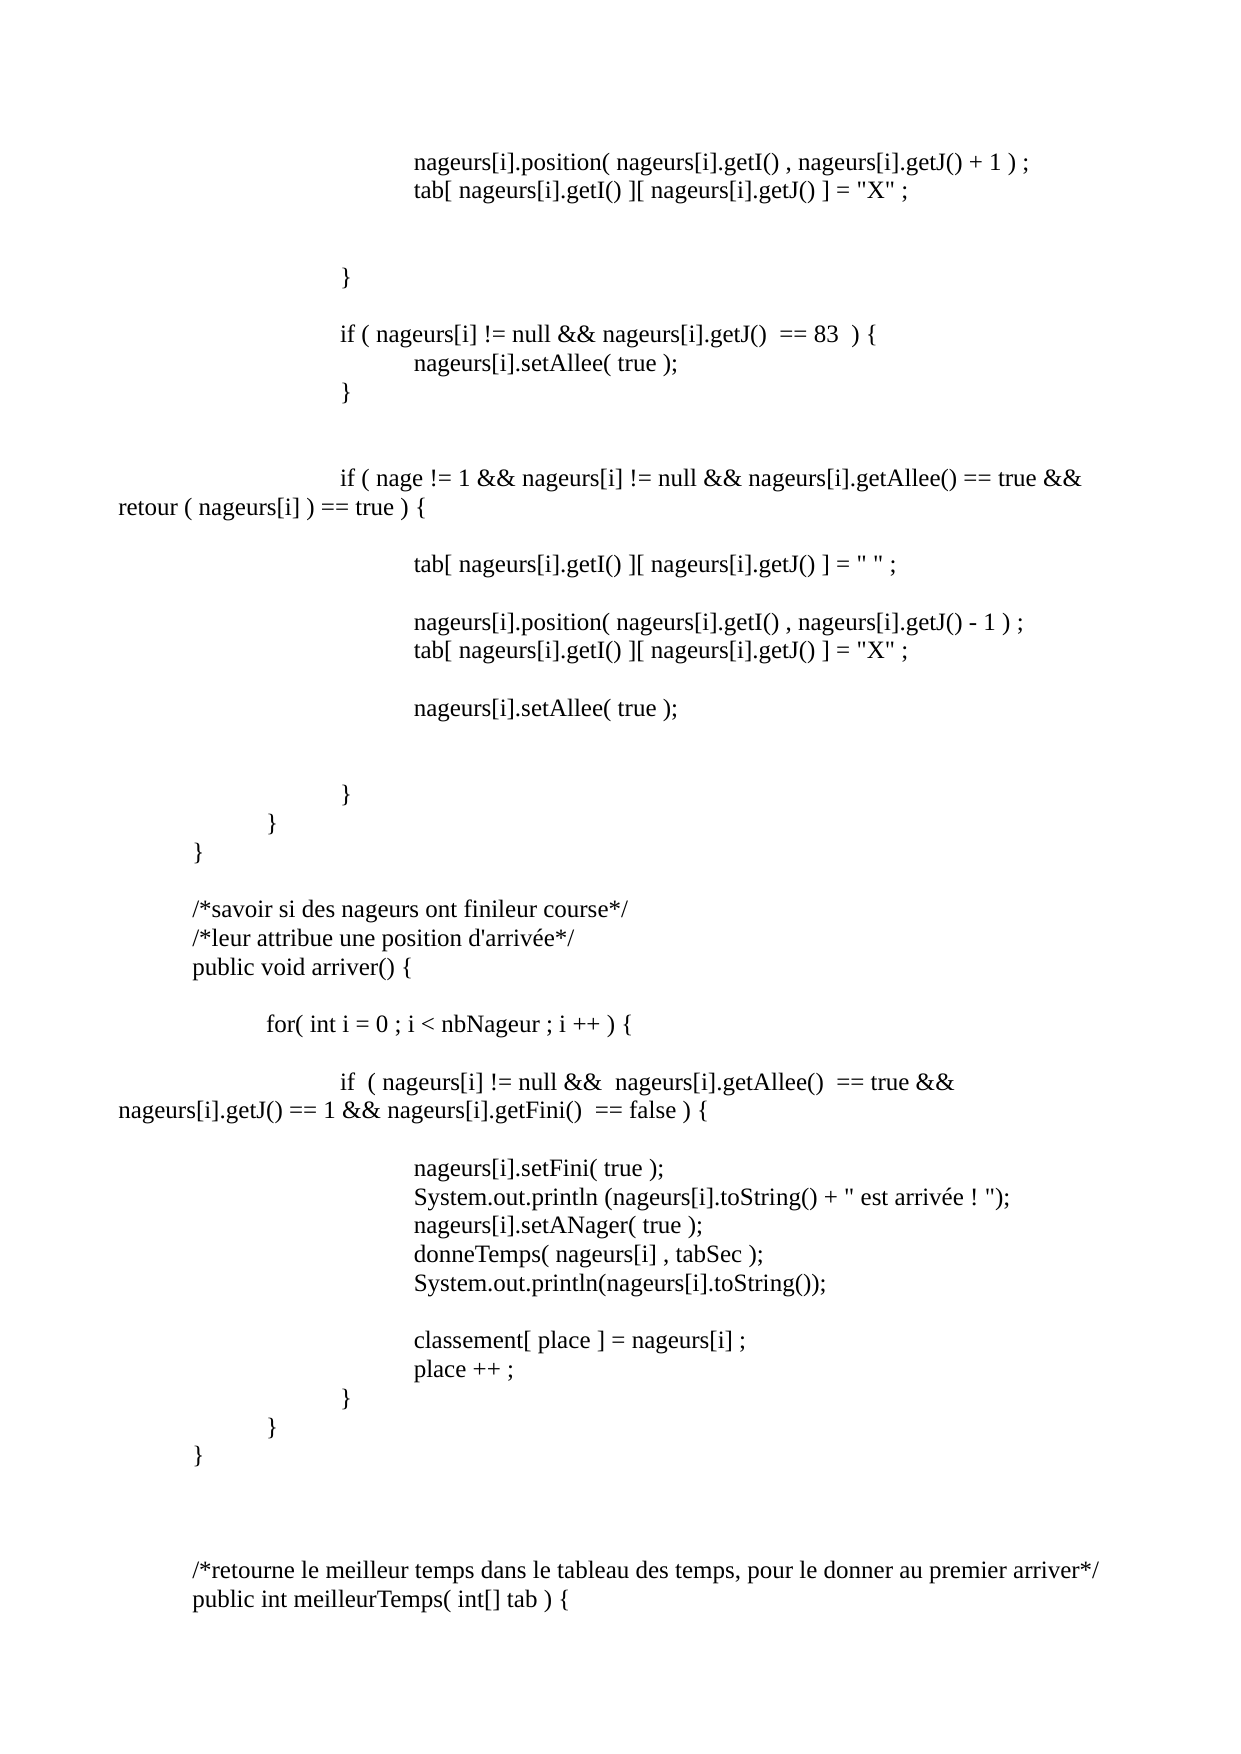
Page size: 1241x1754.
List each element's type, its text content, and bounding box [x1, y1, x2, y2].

text if ( nageurs[i] != null && nageurs[i].getJ() == 83 ) { [118, 319, 1122, 348]
text } [118, 262, 1122, 291]
text nageurs[i].position( nageurs[i].getI() , nageurs[i].getJ() - 1 ) ; [118, 607, 1122, 636]
text } [118, 1441, 1122, 1469]
text nageurs[i].setANager( true ); [118, 1211, 1122, 1239]
text public int meilleurTemps( int[] tab ) { [118, 1584, 1122, 1613]
text place ++ ; [118, 1354, 1122, 1383]
text tab[ nageurs[i].getI() ][ nageurs[i].getJ() ] = " " ; [118, 549, 1122, 578]
text } [118, 1412, 1122, 1441]
text System.out.println (nageurs[i].toString() + " est arrivée ! "); [118, 1182, 1122, 1211]
text } [118, 377, 1122, 406]
text /*retourne le meilleur temps dans le tableau des temps, pour le donner au premier arriver*/ [118, 1556, 1122, 1584]
text } [118, 837, 1122, 866]
text } [118, 808, 1122, 837]
text public void arriver() { [118, 952, 1122, 981]
text System.out.println(nageurs[i].toString()); [118, 1268, 1122, 1297]
text classement[ place ] = nageurs[i] ; [118, 1326, 1122, 1354]
text if ( nageurs[i] != null && nageurs[i].getAllee() == true && nageurs[i].getJ() == 1 && nageurs[i].getFini() == false ) { [118, 1067, 1122, 1124]
text nageurs[i].position( nageurs[i].getI() , nageurs[i].getJ() + 1 ) ; [118, 147, 1122, 176]
text donneTemps( nageurs[i] , tabSec ); [118, 1239, 1122, 1268]
text tab[ nageurs[i].getI() ][ nageurs[i].getJ() ] = "X" ; [118, 176, 1122, 204]
text /*leur attribue une position d'arrivée*/ [118, 923, 1122, 952]
text nageurs[i].setAllee( true ); [118, 693, 1122, 722]
text } [118, 779, 1122, 808]
text for( int i = 0 ; i < nbNageur ; i ++ ) { [118, 1009, 1122, 1038]
text } [118, 1383, 1122, 1412]
text nageurs[i].setAllee( true ); [118, 348, 1122, 377]
text /*savoir si des nageurs ont finileur course*/ [118, 894, 1122, 923]
text if ( nage != 1 && nageurs[i] != null && nageurs[i].getAllee() == true && retour ( nageurs[i] ) == true ) { [118, 463, 1122, 521]
text tab[ nageurs[i].getI() ][ nageurs[i].getJ() ] = "X" ; [118, 636, 1122, 664]
text nageurs[i].setFini( true ); [118, 1153, 1122, 1182]
